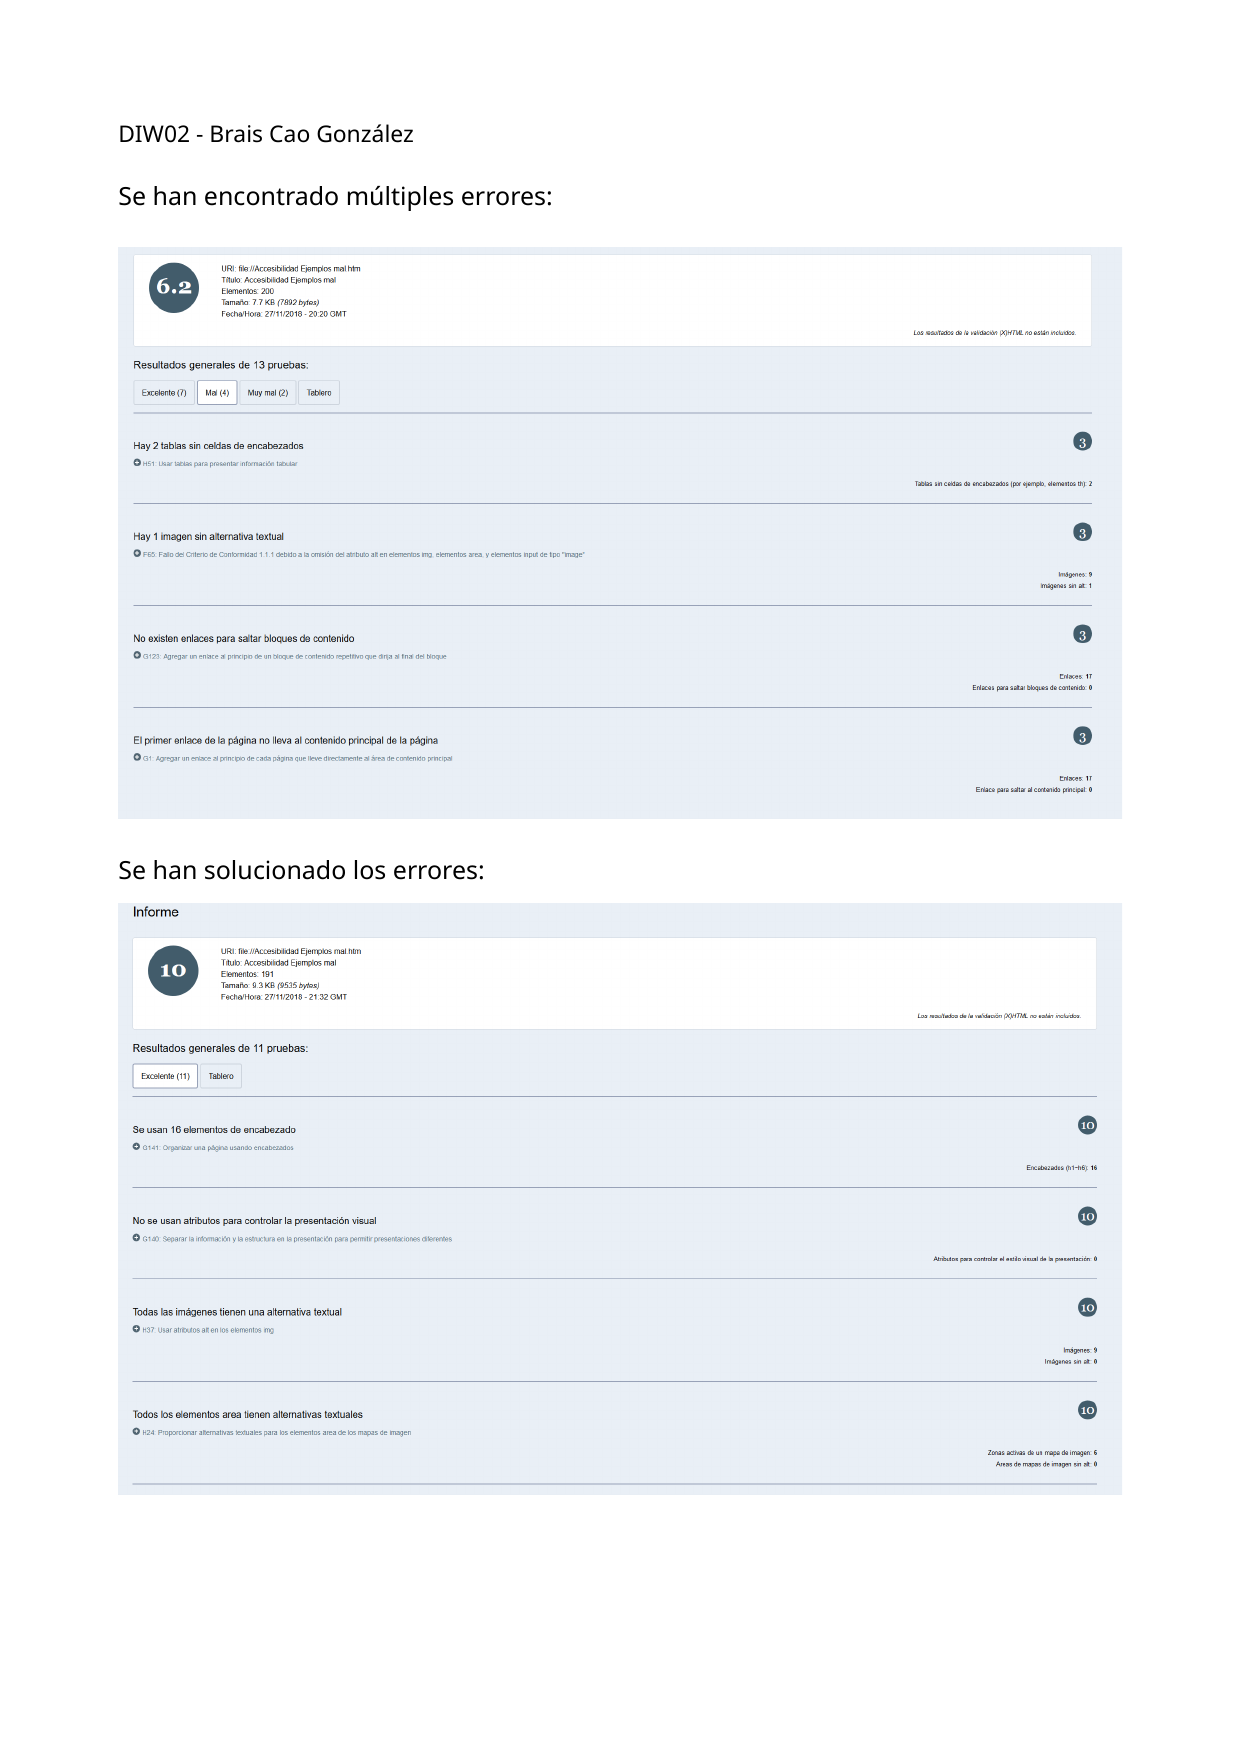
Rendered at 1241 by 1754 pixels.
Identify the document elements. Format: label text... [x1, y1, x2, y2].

picture [118, 247, 1123, 819]
text Se han encontrado múltiples errores: [118, 179, 1122, 213]
text Se han solucionado los errores: [118, 852, 1122, 886]
picture [118, 903, 1123, 1495]
